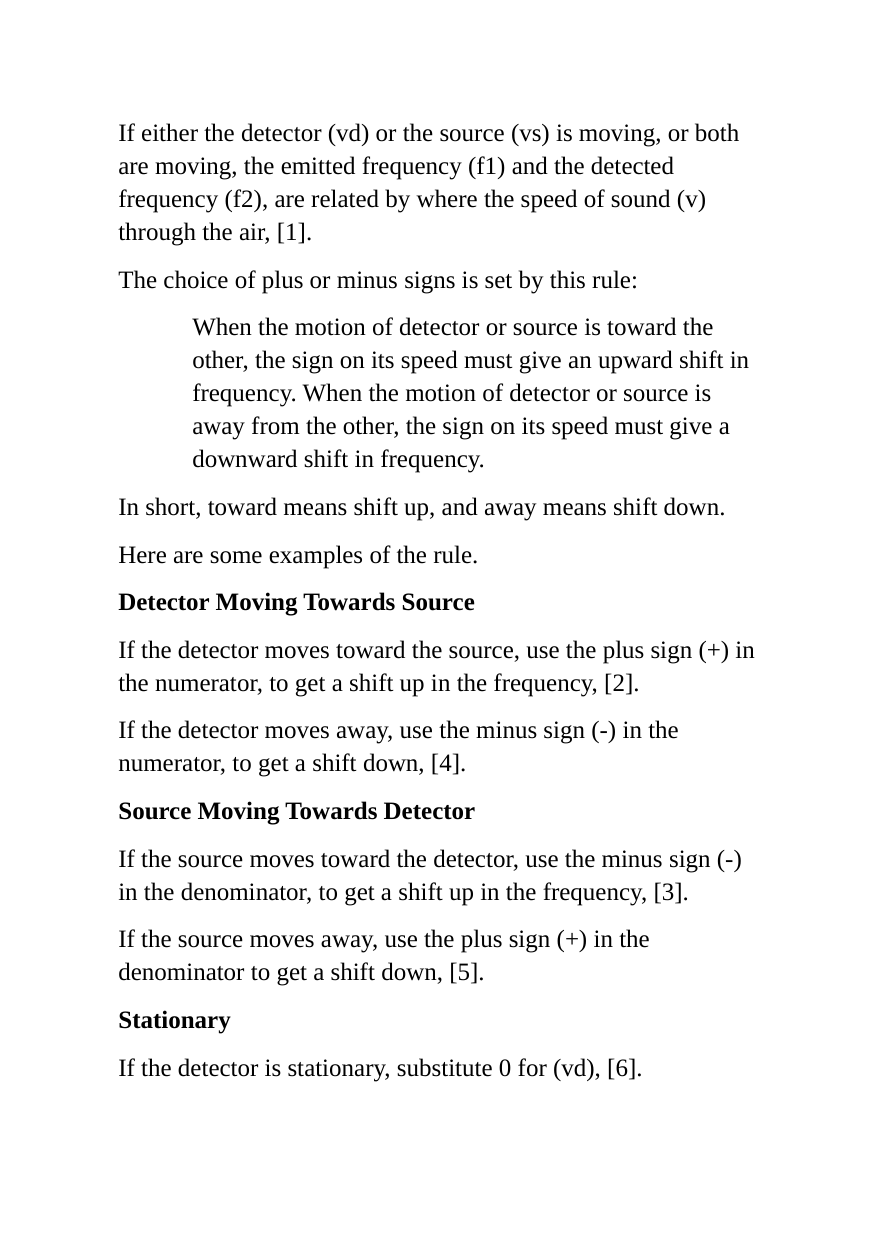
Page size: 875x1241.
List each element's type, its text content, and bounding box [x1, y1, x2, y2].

text If the detector is stationary, substitute 0 for (vd), [6]. [118, 1053, 756, 1081]
text Stationary [118, 1005, 756, 1034]
text If the detector moves toward the source, use the plus sign (+) in the numerator, to get a shift up in the frequency, [2]. [118, 635, 756, 697]
text Here are some examples of the rule. [118, 540, 756, 568]
text If the source moves toward the detector, use the minus sign (-) in the denominator, to get a shift up in the frequency, [3]. [118, 844, 756, 906]
text When the motion of detector or source is toward the other, the sign on its speed must give an upward shift in frequency. When the motion of detector or source is away from the other, the sign on its speed must give a downward shift in frequency. [192, 312, 756, 473]
text The choice of plus or minus signs is set by this rule: [118, 265, 756, 293]
text Detector Moving Towards Source [118, 587, 756, 616]
text If the source moves away, use the plus sign (+) in the denominator to get a shift down, [5]. [118, 924, 756, 986]
text Source Moving Towards Detector [118, 796, 756, 825]
text If the detector moves away, use the minus sign (-) in the numerator, to get a shift down, [4]. [118, 716, 756, 777]
text If either the detector (vd) or the source (vs) is moving, or both are moving, the emitted frequency (f1) and the detected frequency (f2), are related by where the speed of sound (v) through the air, [1]. [118, 118, 756, 246]
text In short, toward means shift up, and away means shift down. [118, 492, 756, 521]
